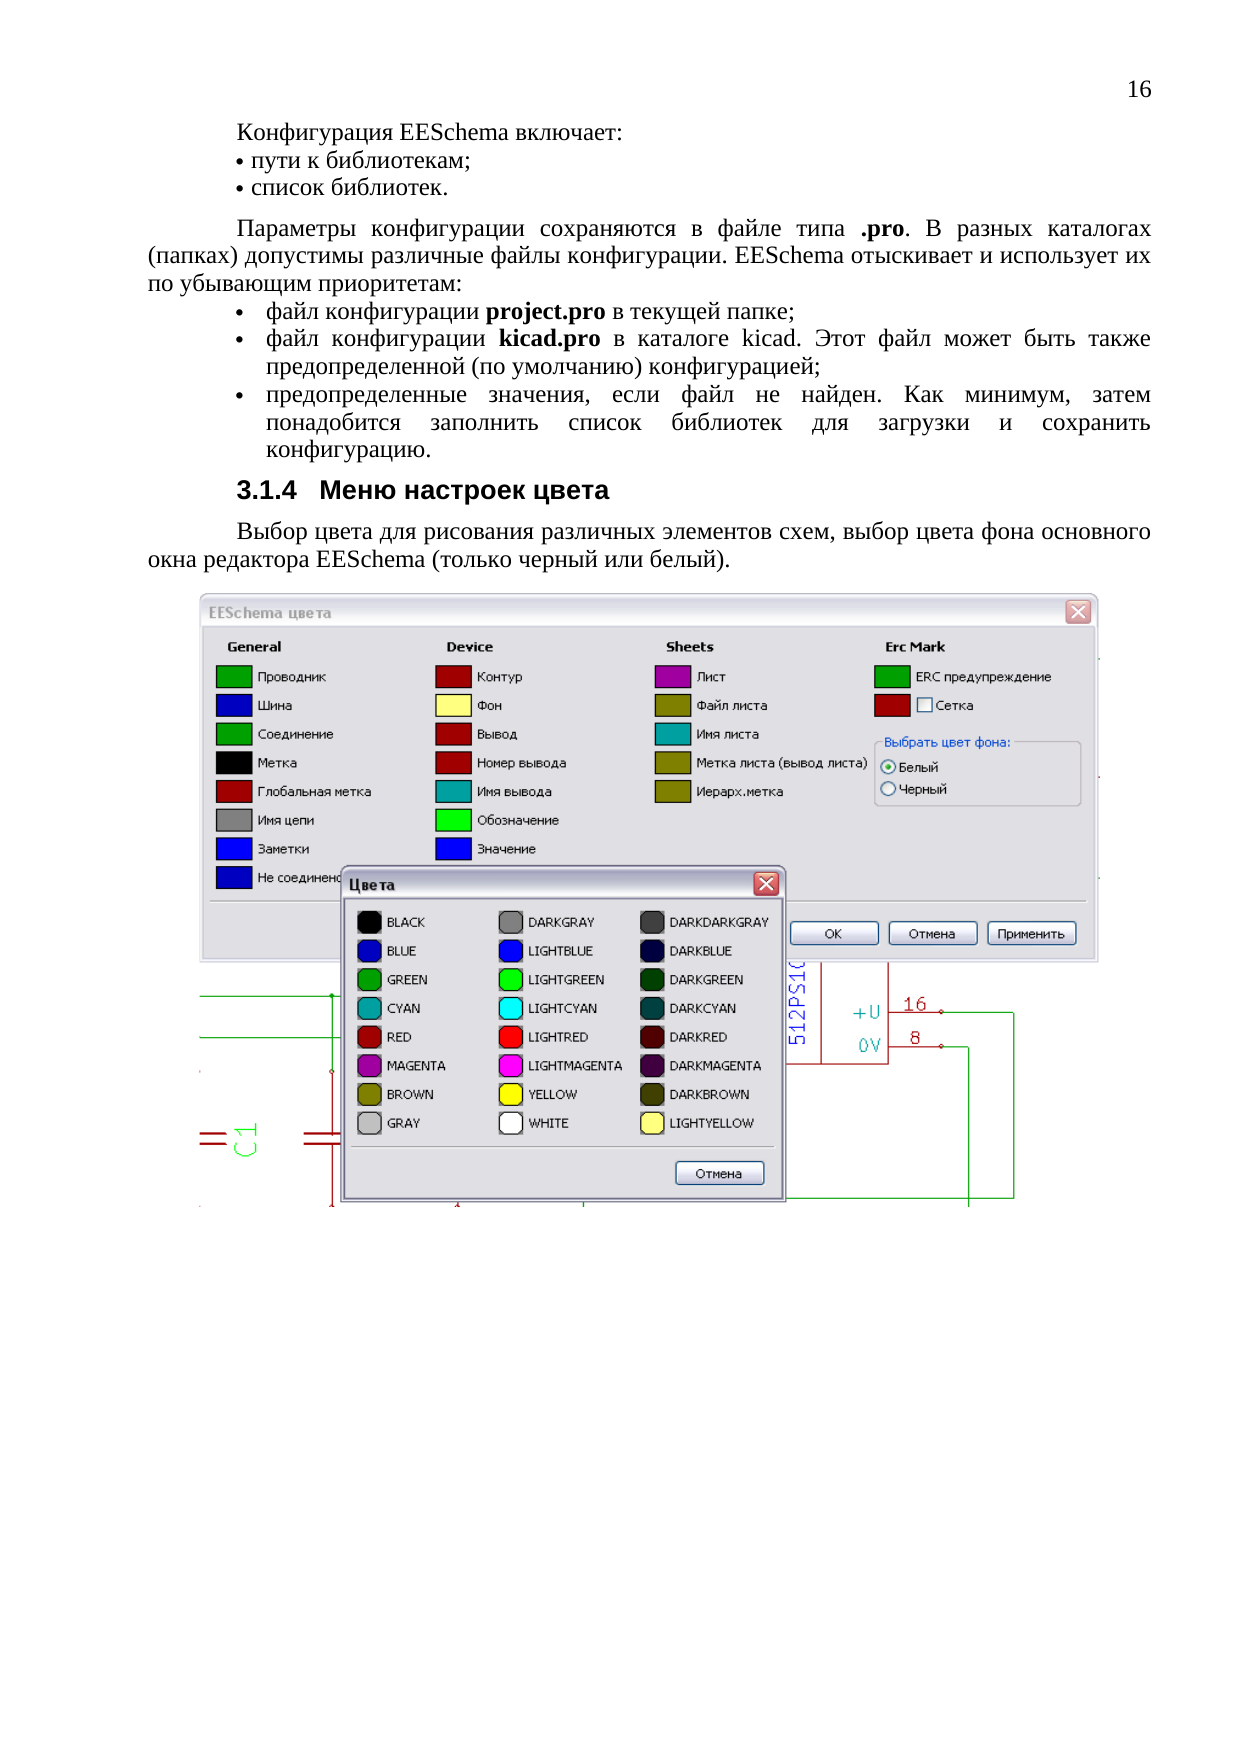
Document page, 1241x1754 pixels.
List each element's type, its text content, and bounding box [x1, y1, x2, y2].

list список библиотек. [236, 173, 1152, 201]
list файл конфигурации kicad.pro в каталоге kicad. Этот файл может быть также предопределенной (по умолчанию) конфигурацией; [236, 324, 1152, 380]
text Выбор цвета для рисования различных элементов схем, выбор цвета фона основного окна редактора EESchema (только черный или белый). [148, 517, 1152, 572]
list предопределенные значения, если файл не найден. Как минимум, затем понадобится заполнить список библиотек для загрузки и сохранить конфигурацию. [236, 380, 1152, 463]
subtitle Меню настроек цвета [207, 475, 1152, 505]
picture [199, 593, 1100, 1207]
list пути к библиотекам; [236, 146, 1152, 173]
text Конфигурация EESchema включает: [148, 118, 1152, 146]
text Параметры конфигурации сохраняются в файле типа .pro. В разных каталогах (папках) допустимы различные файлы конфигурации. EESchema отыскивает и использует их по убывающим приоритетам: [148, 214, 1152, 297]
list файл конфигурации project.pro в текущей папке; [236, 297, 1152, 324]
